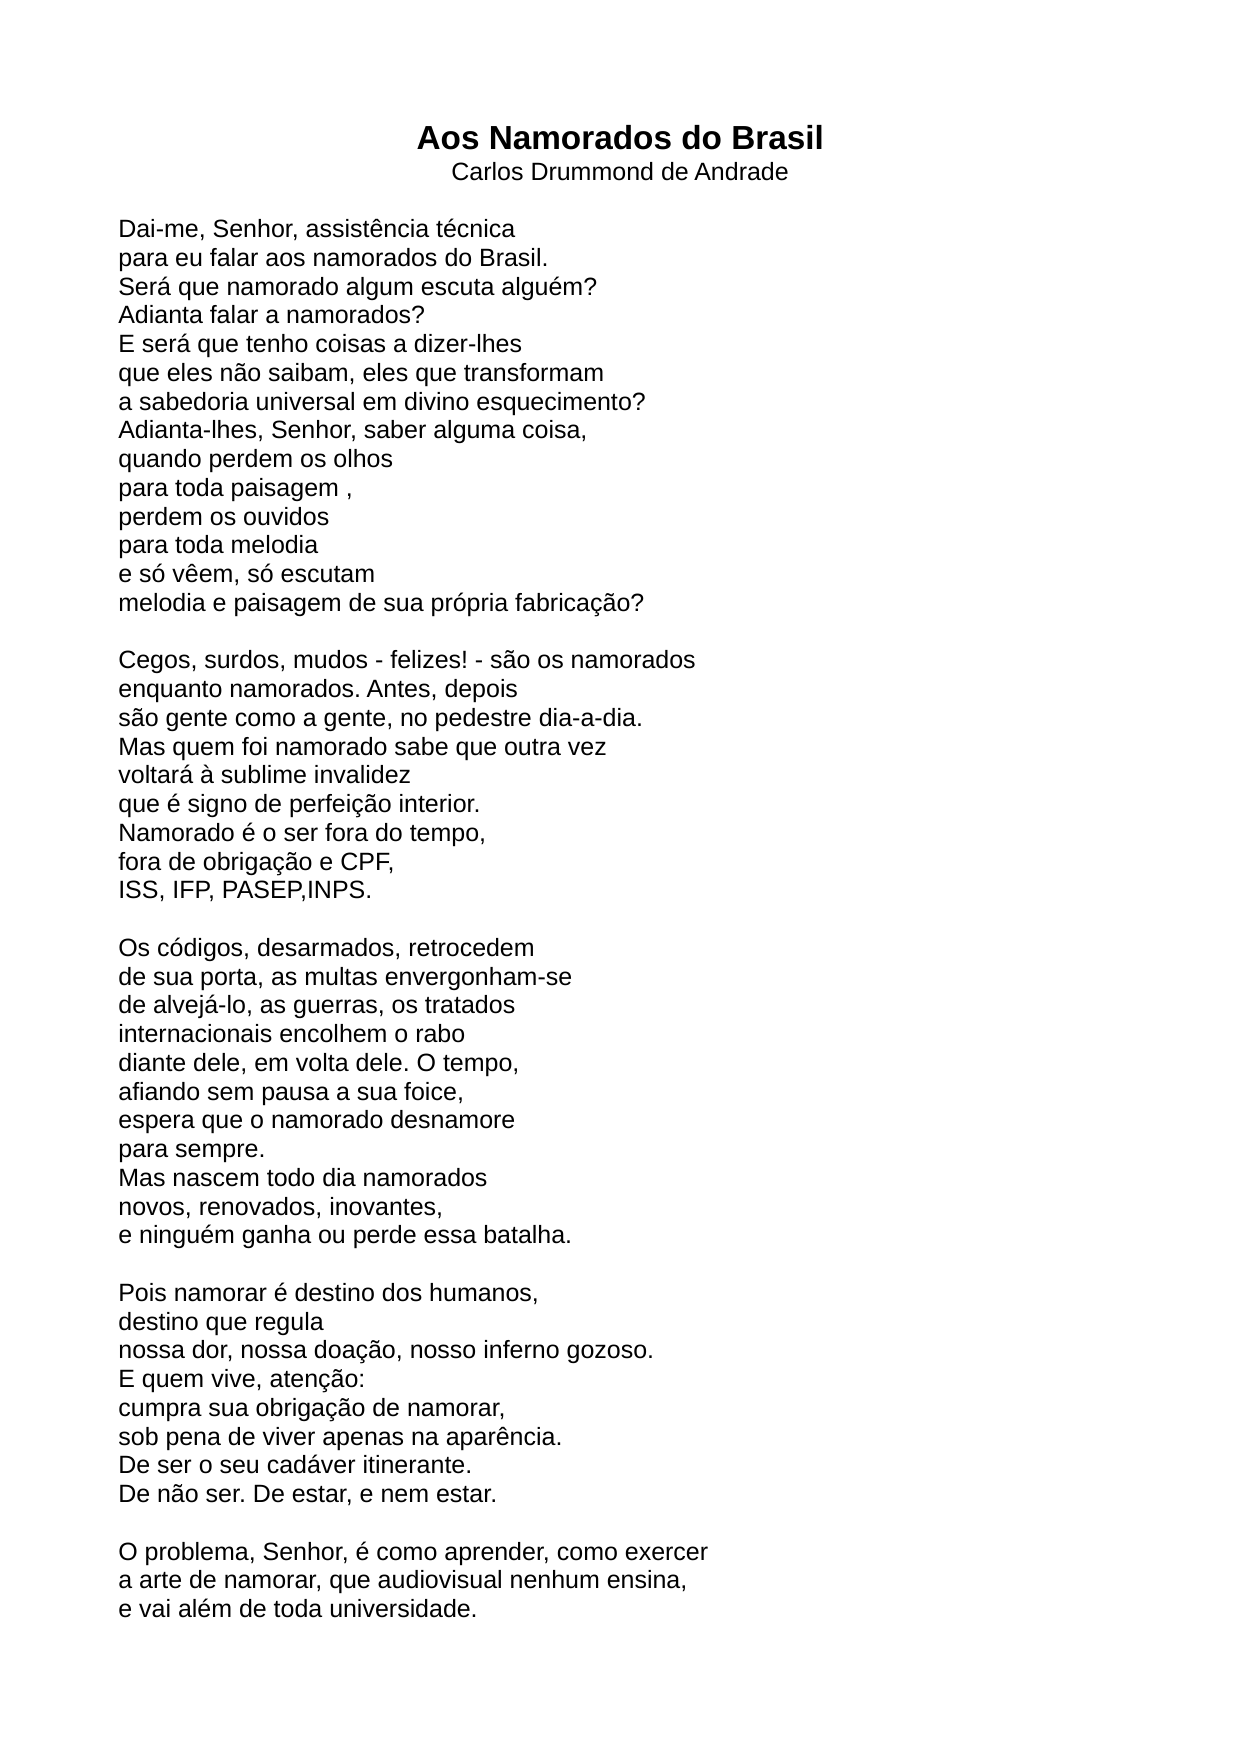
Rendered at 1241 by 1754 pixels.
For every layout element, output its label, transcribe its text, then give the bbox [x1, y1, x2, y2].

text afiando sem pausa a sua foice, [118, 1077, 1122, 1105]
text de sua porta, as multas envergonham-se [118, 962, 1122, 990]
text fora de obrigação e CPF, [118, 847, 1122, 875]
text Mas nascem todo dia namorados [118, 1163, 1122, 1192]
text e só vêem, só escutam [118, 559, 1122, 588]
text O problema, Senhor, é como aprender, como exercer [118, 1537, 1122, 1565]
text perdem os ouvidos [118, 502, 1122, 530]
text para sempre. [118, 1134, 1122, 1163]
text Os códigos, desarmados, retrocedem [118, 933, 1122, 962]
text Pois namorar é destino dos humanos, [118, 1278, 1122, 1307]
text Cegos, surdos, mudos - felizes! - são os namorados [118, 645, 1122, 674]
text E será que tenho coisas a dizer-lhes [118, 329, 1122, 358]
text para toda melodia [118, 530, 1122, 559]
text quando perdem os olhos [118, 444, 1122, 473]
text e vai além de toda universidade. [118, 1594, 1122, 1623]
text para eu falar aos namorados do Brasil. [118, 243, 1122, 272]
text Adianta-lhes, Senhor, saber alguma coisa, [118, 415, 1122, 444]
text e ninguém ganha ou perde essa batalha. [118, 1220, 1122, 1249]
text ISS, IFP, PASEP,INPS. [118, 875, 1122, 904]
text a sabedoria universal em divino esquecimento? [118, 387, 1122, 415]
text espera que o namorado desnamore [118, 1105, 1122, 1134]
text Dai-me, Senhor, assistência técnica [118, 214, 1122, 243]
text De não ser. De estar, e nem estar. [118, 1479, 1122, 1508]
text melodia e paisagem de sua própria fabricação? [118, 588, 1122, 617]
text sob pena de viver apenas na aparência. [118, 1422, 1122, 1450]
text Carlos Drummond de Andrade [118, 157, 1122, 185]
text novos, renovados, inovantes, [118, 1192, 1122, 1220]
text voltará à sublime invalidez [118, 760, 1122, 789]
text diante dele, em volta dele. O tempo, [118, 1048, 1122, 1077]
text Será que namorado algum escuta alguém? [118, 272, 1122, 300]
text para toda paisagem , [118, 473, 1122, 502]
text que eles não saibam, eles que transformam [118, 358, 1122, 387]
text Namorado é o ser fora do tempo, [118, 818, 1122, 847]
text internacionais encolhem o rabo [118, 1019, 1122, 1048]
text De ser o seu cadáver itinerante. [118, 1450, 1122, 1479]
text de alvejá-lo, as guerras, os tratados [118, 990, 1122, 1019]
text Aos Namorados do Brasil [118, 118, 1122, 157]
text nossa dor, nossa doação, nosso inferno gozoso. [118, 1335, 1122, 1364]
text Mas quem foi namorado sabe que outra vez [118, 732, 1122, 760]
text enquanto namorados. Antes, depois [118, 674, 1122, 703]
text que é signo de perfeição interior. [118, 789, 1122, 818]
text são gente como a gente, no pedestre dia-a-dia. [118, 703, 1122, 732]
text a arte de namorar, que audiovisual nenhum ensina, [118, 1565, 1122, 1594]
text destino que regula [118, 1307, 1122, 1335]
text E quem vive, atenção: [118, 1364, 1122, 1393]
text cumpra sua obrigação de namorar, [118, 1393, 1122, 1422]
text Adianta falar a namorados? [118, 300, 1122, 329]
